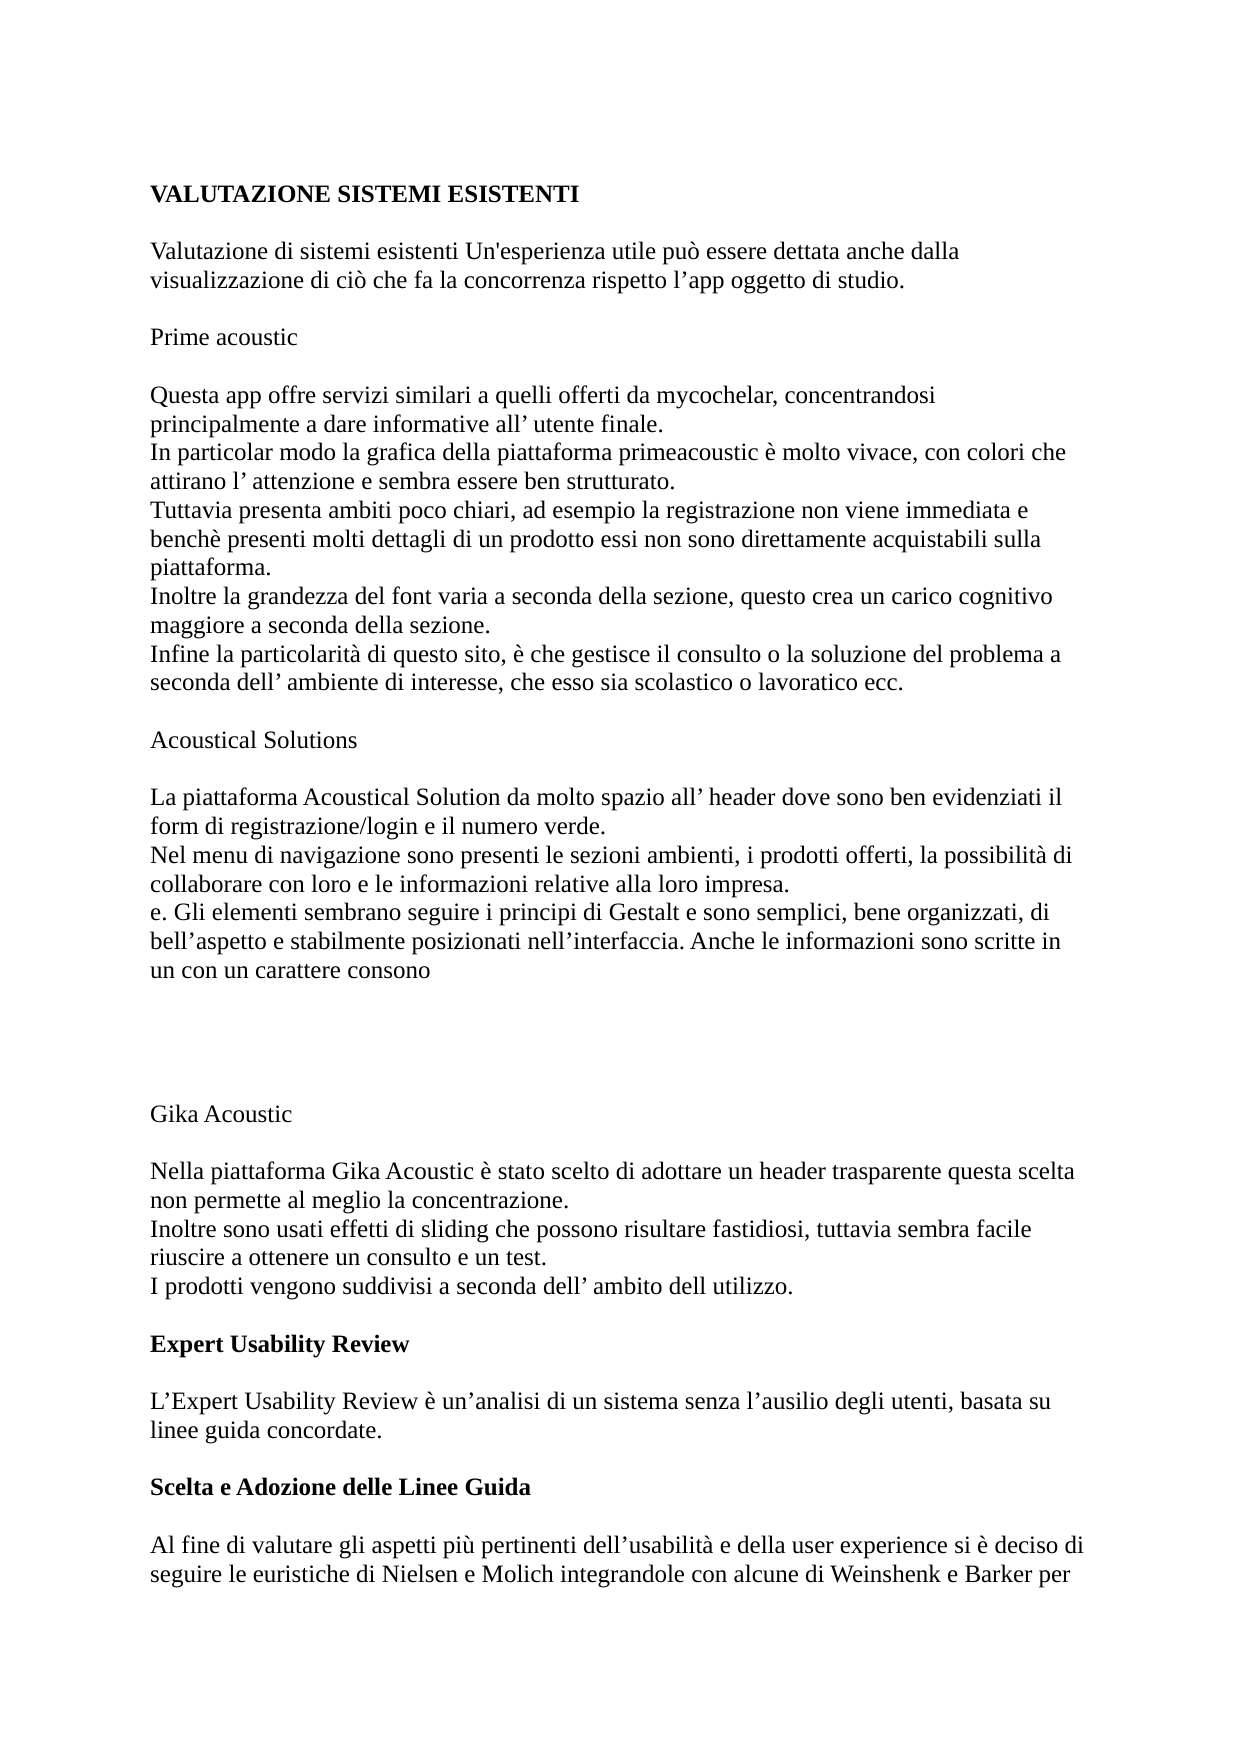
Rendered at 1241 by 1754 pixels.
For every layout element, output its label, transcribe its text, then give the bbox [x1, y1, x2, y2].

text Al fine di valutare gli aspetti più pertinenti dell’usabilità e della user experience si è deciso di seguire le euristiche di Nielsen e Molich integrandole con alcune di Weinshenk e Barker per [150, 1530, 1090, 1587]
text In particolar modo la grafica della piattaforma primeacoustic è molto vivace, con colori che attirano l’ attenzione e sembra essere ben strutturato. [150, 437, 1090, 495]
text Inoltre sono usati effetti di sliding che possono risultare fastidiosi, tuttavia sembra facile riuscire a ottenere un consulto e un test. [150, 1214, 1090, 1271]
text L’Expert Usability Review è un’analisi di un sistema senza l’ausilio degli utenti, basata su linee guida concordate. [150, 1386, 1090, 1444]
text VALUTAZIONE SISTEMI ESISTENTI [150, 179, 1090, 207]
text Infine la particolarità di questo sito, è che gestisce il consulto o la soluzione del problema a seconda dell’ ambiente di interesse, che esso sia scolastico o lavoratico ecc. [150, 639, 1090, 696]
text Nella piattaforma Gika Acoustic è stato scelto di adottare un header trasparente questa scelta non permette al meglio la concentrazione. [150, 1156, 1090, 1214]
text La piattaforma Acoustical Solution da molto spazio all’ header dove sono ben evidenziati il form di registrazione/login e il numero verde. [150, 782, 1090, 840]
text Nel menu di navigazione sono presenti le sezioni ambienti, i prodotti offerti, la possibilità di collaborare con loro e le informazioni relative alla loro impresa. [150, 840, 1090, 897]
text Gika Acoustic [150, 1099, 1090, 1127]
text Prime acoustic [150, 322, 1090, 351]
text Scelta e Adozione delle Linee Guida [150, 1472, 1090, 1501]
text Questa app offre servizi similari a quelli offerti da mycochelar, concentrandosi principalmente a dare informative all’ utente finale. [150, 380, 1090, 437]
text Inoltre la grandezza del font varia a seconda della sezione, questo crea un carico cognitivo maggiore a seconda della sezione. [150, 581, 1090, 639]
text e. Gli elementi sembrano seguire i principi di Gestalt e sono semplici, bene organizzati, di bell’aspetto e stabilmente posizionati nell’interfaccia. Anche le informazioni sono scritte in un con un carattere consono [150, 897, 1090, 984]
text Valutazione di sistemi esistenti Un'esperienza utile può essere dettata anche dalla visualizzazione di ciò che fa la concorrenza rispetto l’app oggetto di studio. [150, 236, 1090, 294]
text Tuttavia presenta ambiti poco chiari, ad esempio la registrazione non viene immediata e benchè presenti molti dettagli di un prodotto essi non sono direttamente acquistabili sulla piattaforma. [150, 495, 1090, 581]
text I prodotti vengono suddivisi a seconda dell’ ambito dell utilizzo. [150, 1271, 1090, 1300]
text Acoustical Solutions [150, 725, 1090, 754]
text Expert Usability Review [150, 1329, 1090, 1357]
